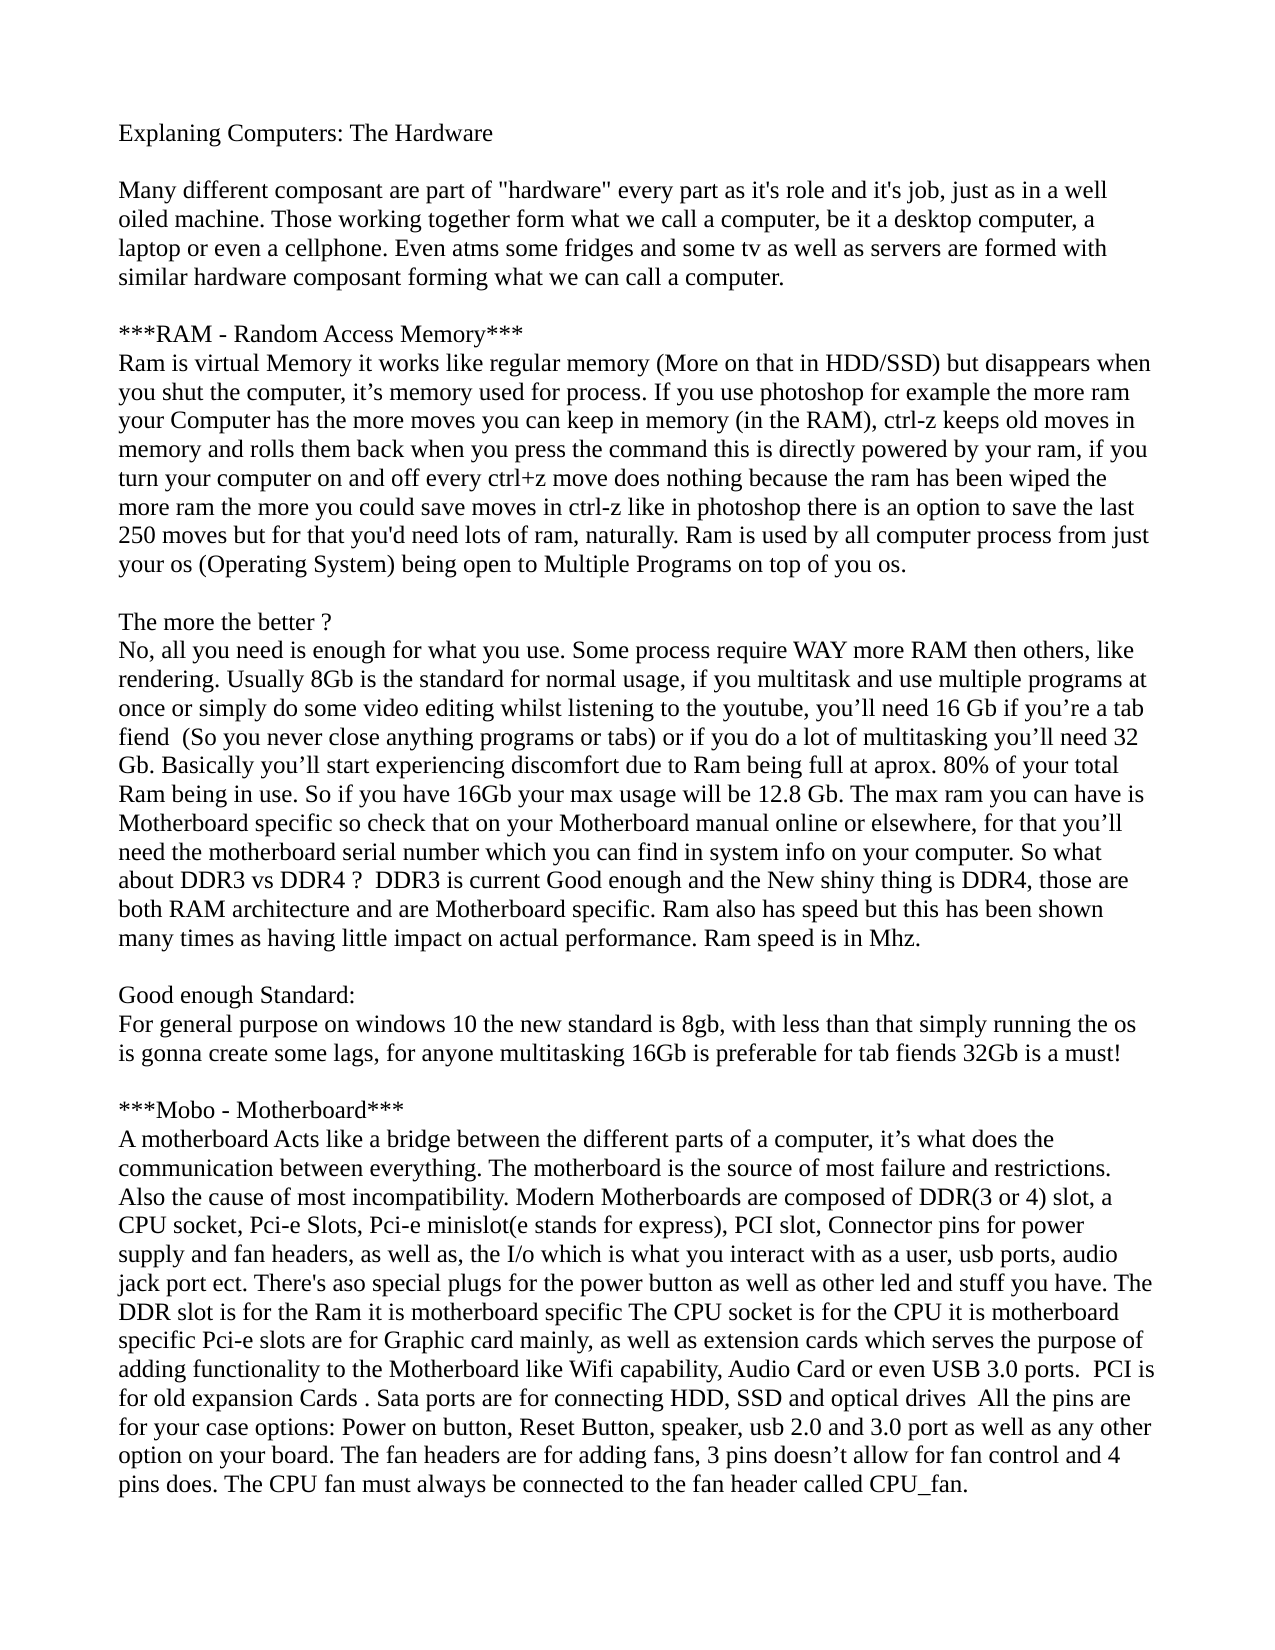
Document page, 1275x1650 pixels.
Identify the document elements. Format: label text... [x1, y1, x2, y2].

text Good enough Standard: [118, 981, 1157, 1009]
text The more the better ? [118, 607, 1157, 636]
text ***RAM - Random Access Memory*** [118, 319, 1157, 348]
text ***Mobo - Motherboard*** [118, 1096, 1157, 1124]
text Many different composant are part of "hardware" every part as it's role and it's job, just as in a well oiled machine. Those working together form what we call a computer, be it a desktop computer, a laptop or even a cellphone. Even atms some fridges and some tv as well as servers are formed with similar hardware composant forming what we can call a computer. [118, 176, 1157, 291]
text No, all you need is enough for what you use. Some process require WAY more RAM then others, like rendering. Usually 8Gb is the standard for normal usage, if you multitask and use multiple programs at once or simply do some video editing whilst listening to the youtube, you’ll need 16 Gb if you’re a tab fiend (So you never close anything programs or tabs) or if you do a lot of multitasking you’ll need 32 Gb. Basically you’ll start experiencing discomfort due to Ram being full at aprox. 80% of your total Ram being in use. So if you have 16Gb your max usage will be 12.8 Gb. The max ram you can have is Motherboard specific so check that on your Motherboard manual online or elsewhere, for that you’ll need the motherboard serial number which you can find in system info on your computer. So what about DDR3 vs DDR4 ? DDR3 is current Good enough and the New shiny thing is DDR4, those are both RAM architecture and are Motherboard specific. Ram also has speed but this has been shown many times as having little impact on actual performance. Ram speed is in Mhz. [118, 636, 1157, 952]
text For general purpose on windows 10 the new standard is 8gb, with less than that simply running the os is gonna create some lags, for anyone multitasking 16Gb is preferable for tab fiends 32Gb is a must! [118, 1009, 1157, 1067]
text Explaning Computers: The Hardware [118, 118, 1157, 147]
text Ram is virtual Memory it works like regular memory (More on that in HDD/SSD) but disappears when you shut the computer, it’s memory used for process. If you use photoshop for example the more ram your Computer has the more moves you can keep in memory (in the RAM), ctrl-z keeps old moves in memory and rolls them back when you press the command this is directly powered by your ram, if you turn your computer on and off every ctrl+z move does nothing because the ram has been wiped the more ram the more you could save moves in ctrl-z like in photoshop there is an option to save the last 250 moves but for that you'd need lots of ram, naturally. Ram is used by all computer process from just your os (Operating System) being open to Multiple Programs on top of you os. [118, 348, 1157, 578]
text A motherboard Acts like a bridge between the different parts of a computer, it’s what does the communication between everything. The motherboard is the source of most failure and restrictions. Also the cause of most incompatibility. Modern Motherboards are composed of DDR(3 or 4) slot, a CPU socket, Pci-e Slots, Pci-e minislot(e stands for express), PCI slot, Connector pins for power supply and fan headers, as well as, the I/o which is what you interact with as a user, usb ports, audio jack port ect. There's aso special plugs for the power button as well as other led and stuff you have. The DDR slot is for the Ram it is motherboard specific The CPU socket is for the CPU it is motherboard specific Pci-e slots are for Graphic card mainly, as well as extension cards which serves the purpose of adding functionality to the Motherboard like Wifi capability, Audio Card or even USB 3.0 ports. PCI is for old expansion Cards . Sata ports are for connecting HDD, SSD and optical drives All the pins are for your case options: Power on button, Reset Button, speaker, usb 2.0 and 3.0 port as well as any other option on your board. The fan headers are for adding fans, 3 pins doesn’t allow for fan control and 4 pins does. The CPU fan must always be connected to the fan header called CPU_fan. [118, 1124, 1157, 1498]
